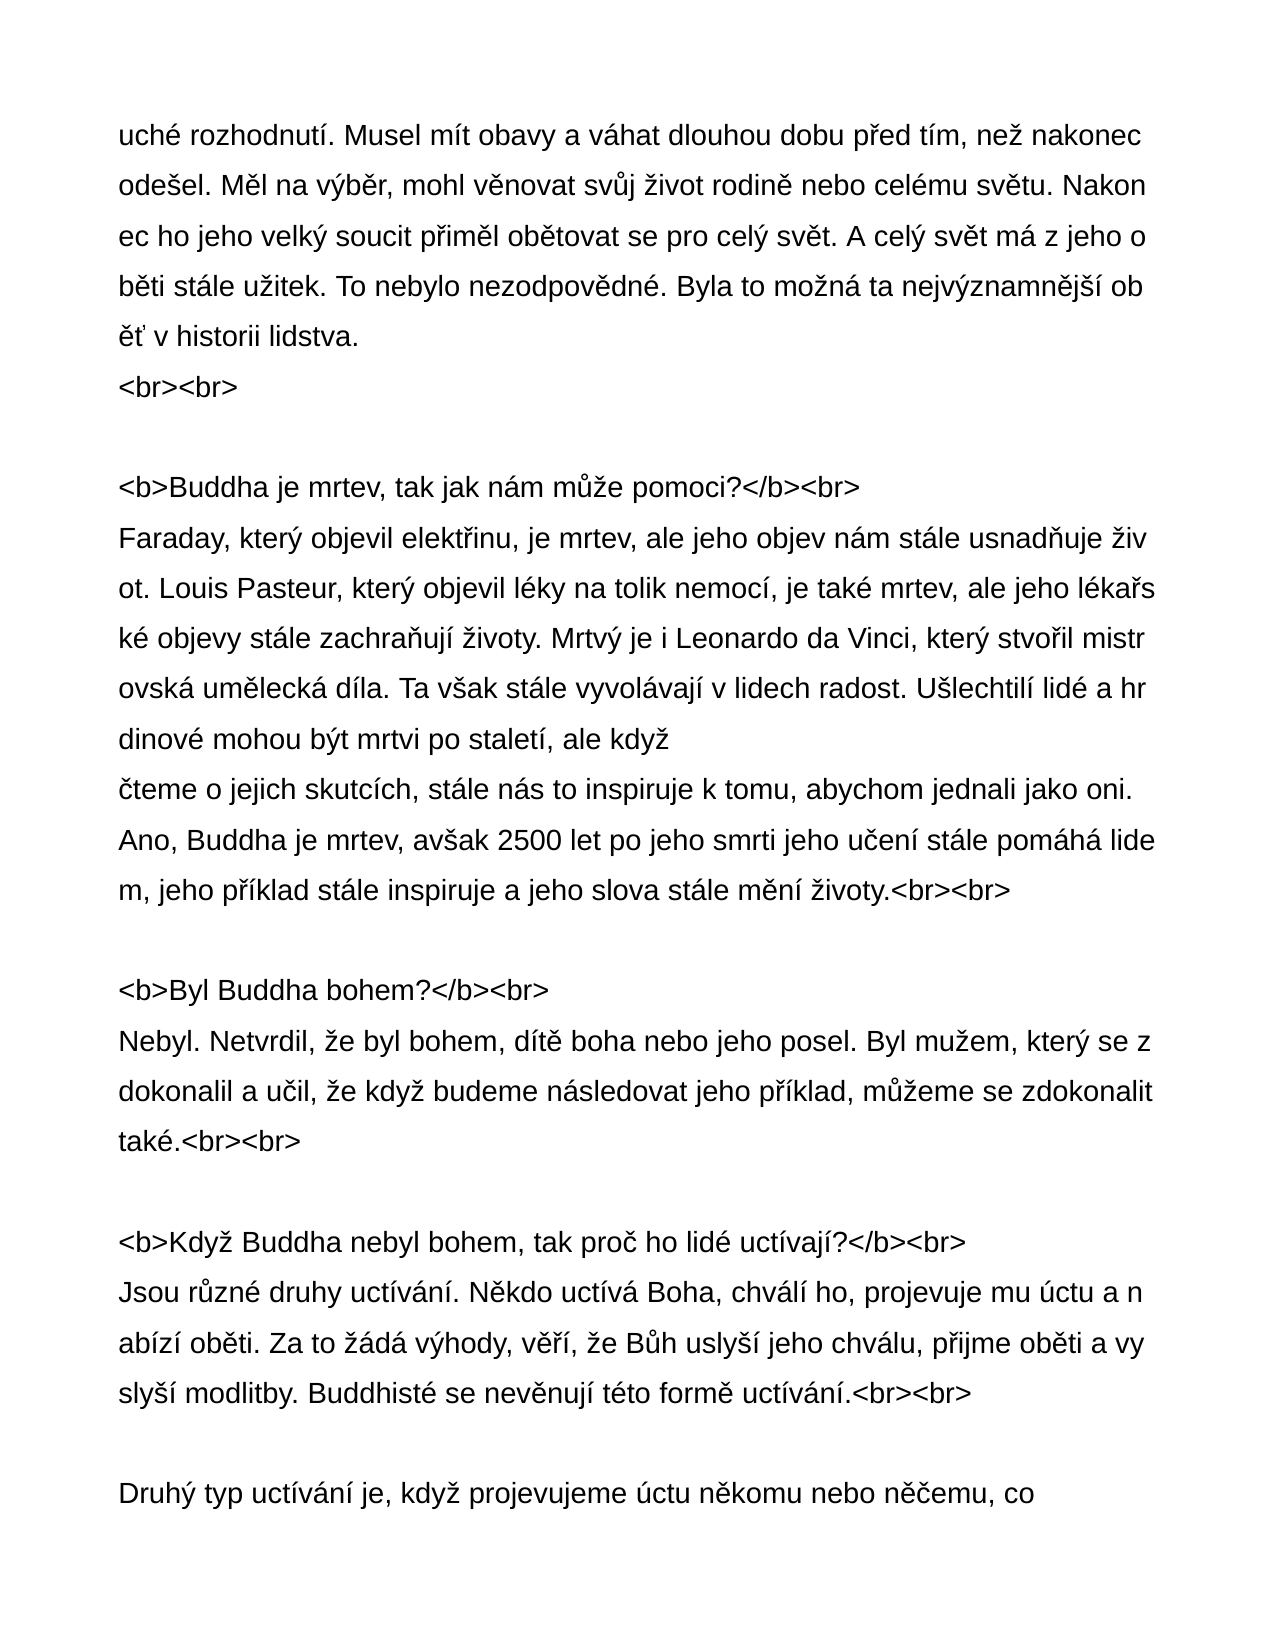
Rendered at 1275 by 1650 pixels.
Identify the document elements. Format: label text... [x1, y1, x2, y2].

text <b>Buddha je mrtev, tak jak nám může pomoci?</b><br> [118, 470, 1157, 504]
text uché rozhodnutí. Musel mít obavy a váhat dlouhou dobu před tím, než nakonec odešel. Měl na výběr, mohl věnovat svůj život rodině nebo celému světu. Nakonec ho jeho velký soucit přiměl obětovat se pro celý svět. A celý svět má z jeho oběti stále užitek. To nebylo nezodpovědné. Byla to možná ta nejvýznamnější oběť v historii lidstva. [118, 118, 1157, 353]
text <b>Byl Buddha bohem?</b><br> [118, 973, 1157, 1007]
text <b>Když Buddha nebyl bohem, tak proč ho lidé uctívají?</b><br> [118, 1225, 1157, 1258]
text Faraday, který objevil elektřinu, je mrtev, ale jeho objev nám stále usnadňuje život. Louis Pasteur, který objevil léky na tolik nemocí, je také mrtev, ale jeho lékařské objevy stále zachraňují životy. Mrtvý je i Leonardo da Vinci, který stvořil mistrovská umělecká díla. Ta však stále vyvolávají v lidech radost. Ušlechtilí lidé a hrdinové mohou být mrtvi po staletí, ale když [118, 521, 1157, 755]
text čteme o jejich skutcích, stále nás to inspiruje k tomu, abychom jednali jako oni. Ano, Buddha je mrtev, avšak 2500 let po jeho smrti jeho učení stále pomáhá lidem, jeho příklad stále inspiruje a jeho slova stále mění životy.<br><br> [118, 772, 1157, 906]
text Nebyl. Netvrdil, že byl bohem, dítě boha nebo jeho posel. Byl mužem, který se zdokonalil a učil, že když budeme následovat jeho příklad, můžeme se zdokonalit také.<br><br> [118, 1024, 1157, 1158]
text <br><br> [118, 370, 1157, 403]
text Jsou různé druhy uctívání. Někdo uctívá Boha, chválí ho, projevuje mu úctu a nabízí oběti. Za to žádá výhody, věří, že Bůh uslyší jeho chválu, přijme oběti a vyslyší modlitby. Buddhisté se nevěnují této formě uctívání.<br><br> [118, 1275, 1157, 1409]
text Druhý typ uctívání je, když projevujeme úctu někomu nebo něčemu, co [118, 1477, 1157, 1510]
